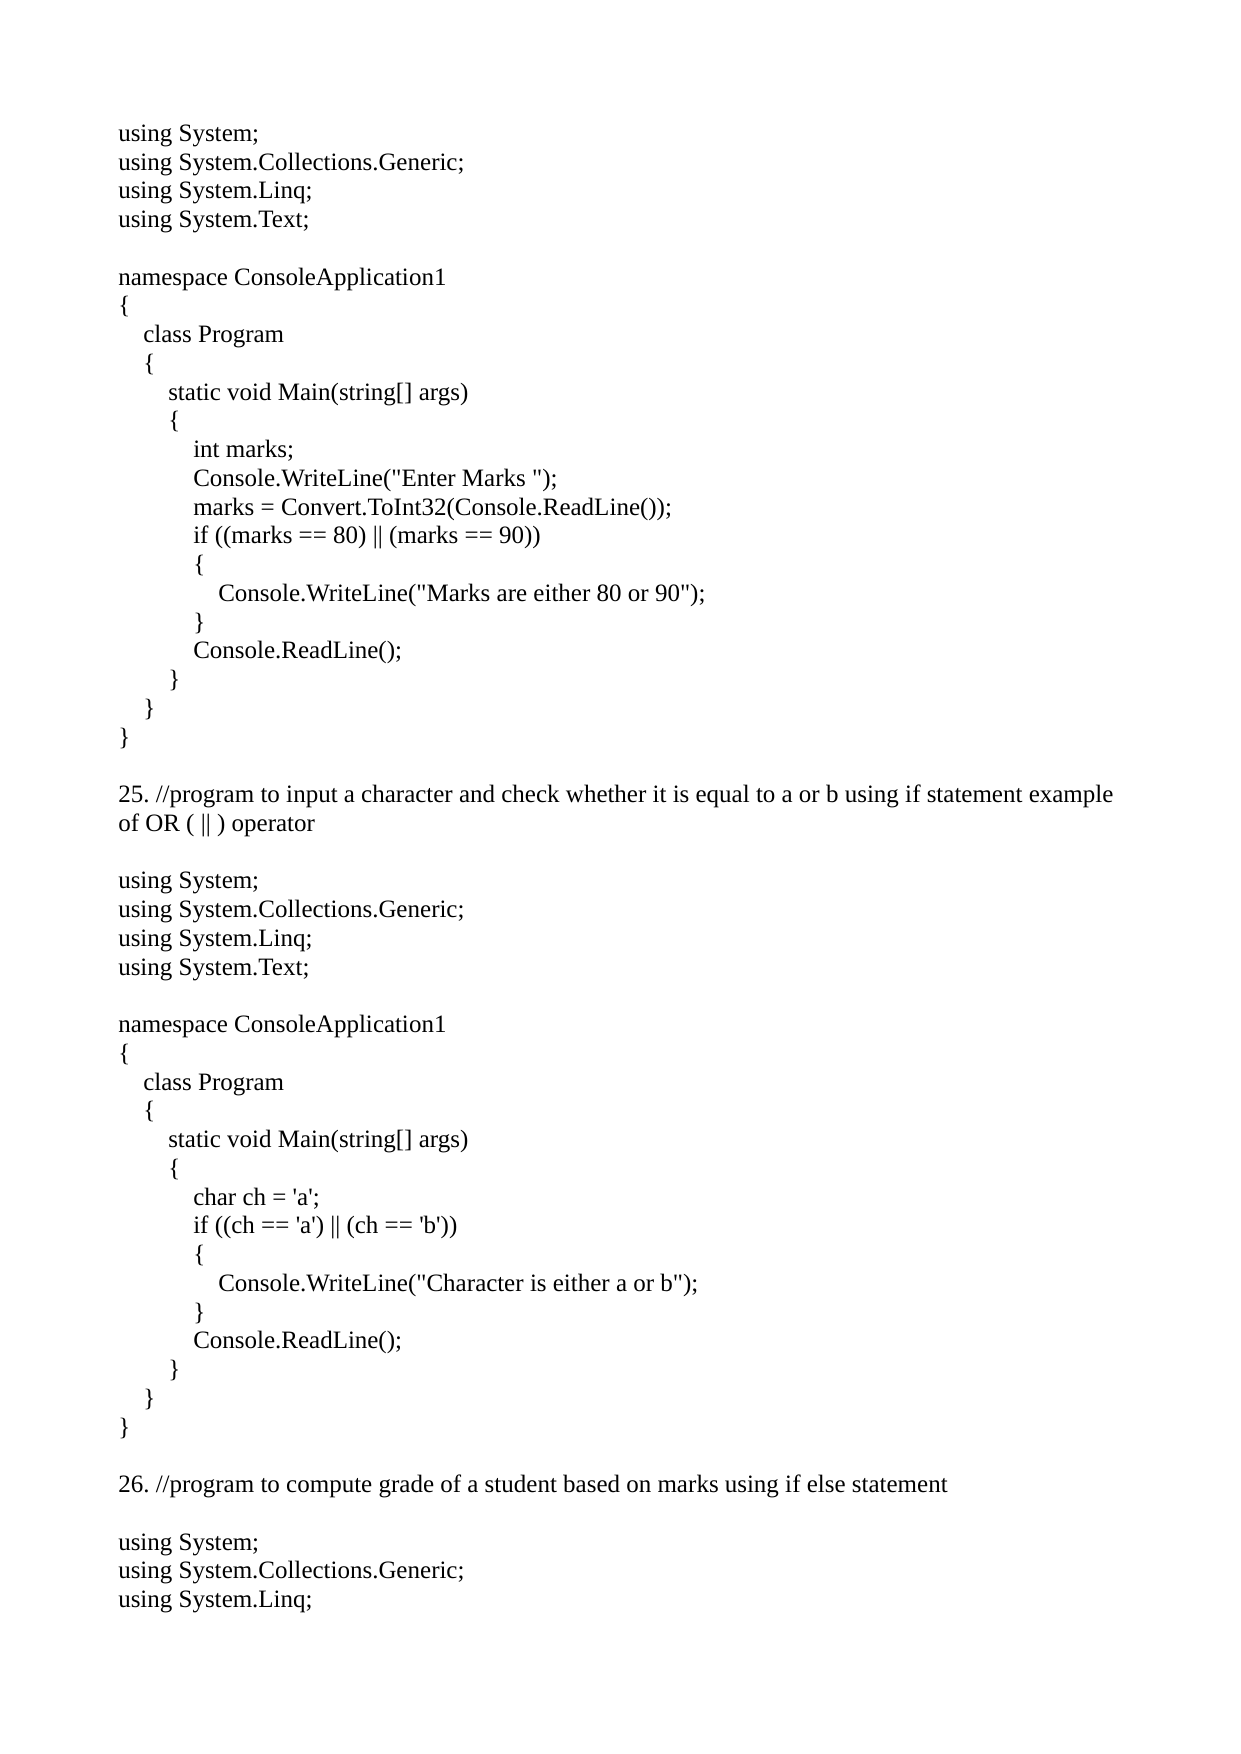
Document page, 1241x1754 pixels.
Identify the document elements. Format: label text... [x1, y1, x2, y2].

text } [118, 1354, 1122, 1383]
text } [118, 693, 1122, 722]
text static void Main(string[] args) [118, 1124, 1122, 1153]
text static void Main(string[] args) [118, 377, 1122, 406]
text Console.ReadLine(); [118, 636, 1122, 664]
text using System.Linq; [118, 923, 1122, 952]
text int marks; [118, 434, 1122, 463]
text if ((marks == 80) || (marks == 90)) [118, 521, 1122, 549]
text 26. //program to compute grade of a student based on marks using if else statement [118, 1469, 1122, 1498]
text { [118, 549, 1122, 578]
text using System.Collections.Generic; [118, 894, 1122, 923]
text using System.Collections.Generic; [118, 1556, 1122, 1584]
text marks = Convert.ToInt32(Console.ReadLine()); [118, 492, 1122, 521]
text } [118, 1412, 1122, 1441]
text } [118, 1383, 1122, 1412]
text using System.Linq; [118, 1584, 1122, 1613]
text } [118, 607, 1122, 636]
text } [118, 664, 1122, 693]
text class Program [118, 1067, 1122, 1096]
text using System.Text; [118, 952, 1122, 981]
text using System.Text; [118, 204, 1122, 233]
text { [118, 1153, 1122, 1182]
text { [118, 1096, 1122, 1124]
text Console.WriteLine("Enter Marks "); [118, 463, 1122, 492]
text Console.ReadLine(); [118, 1326, 1122, 1354]
text { [118, 1038, 1122, 1067]
text namespace ConsoleApplication1 [118, 1009, 1122, 1038]
text class Program [118, 319, 1122, 348]
text if ((ch == 'a') || (ch == 'b')) [118, 1211, 1122, 1239]
text using System; [118, 1527, 1122, 1556]
text using System.Linq; [118, 176, 1122, 204]
text using System.Collections.Generic; [118, 147, 1122, 176]
text { [118, 1239, 1122, 1268]
text namespace ConsoleApplication1 [118, 262, 1122, 291]
text { [118, 291, 1122, 319]
text } [118, 1297, 1122, 1326]
text 25. //program to input a character and check whether it is equal to a or b using if statement example of OR ( || ) operator [118, 779, 1122, 837]
text { [118, 406, 1122, 434]
text using System; [118, 118, 1122, 147]
text } [118, 722, 1122, 751]
text { [118, 348, 1122, 377]
text using System; [118, 866, 1122, 894]
text Console.WriteLine("Character is either a or b"); [118, 1268, 1122, 1297]
text char ch = 'a'; [118, 1182, 1122, 1211]
text Console.WriteLine("Marks are either 80 or 90"); [118, 578, 1122, 607]
